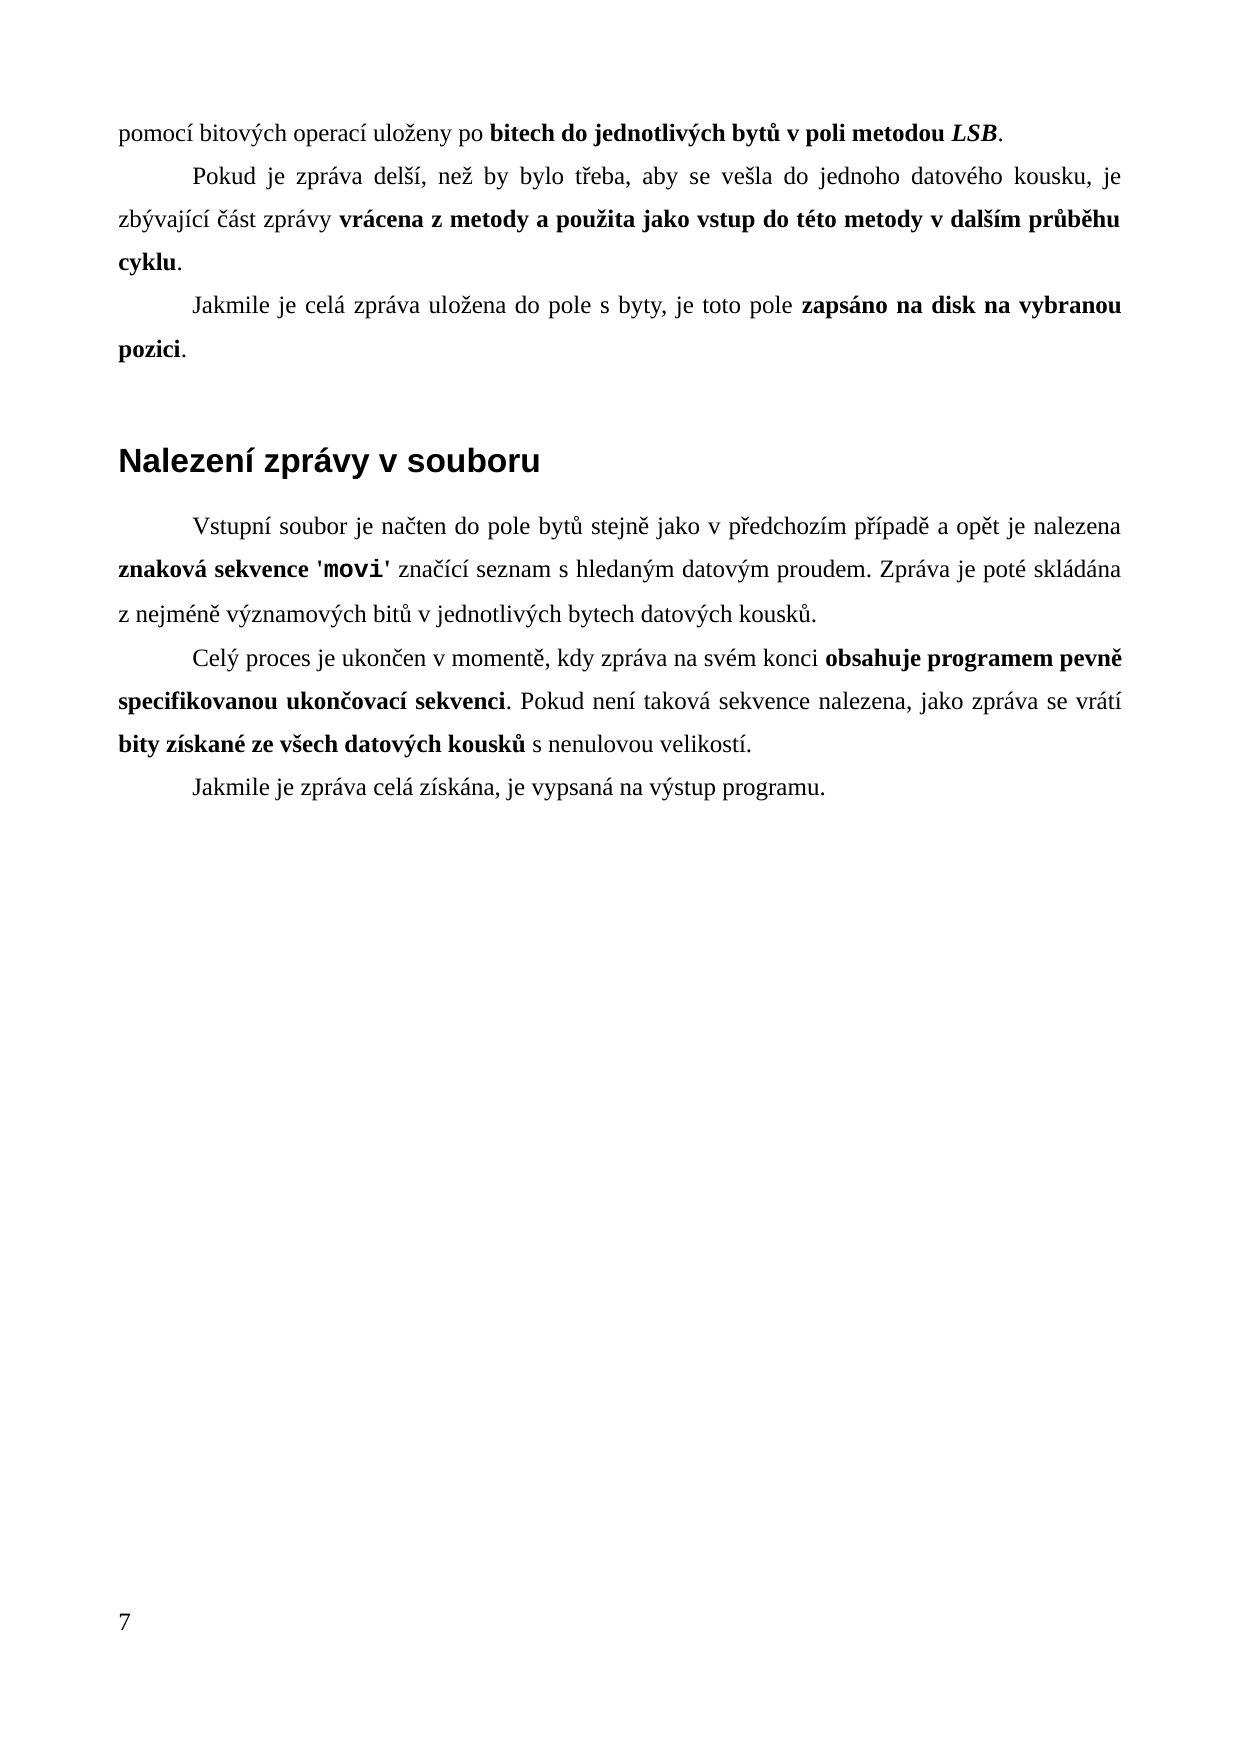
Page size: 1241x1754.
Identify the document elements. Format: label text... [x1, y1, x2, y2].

text pomocí bitových operací uloženy po bitech do jednotlivých bytů v poli metodou LSB. [118, 118, 1122, 147]
text Celý proces je ukončen v momentě, kdy zpráva na svém konci obsahuje programem pevně specifikovanou ukončovací sekvenci. Pokud není taková sekvence nalezena, jako zpráva se vrátí bity získané ze všech datových kousků s nenulovou velikostí. [118, 643, 1122, 758]
text Vstupní soubor je načten do pole bytů stejně jako v předchozím případě a opět je nalezena znaková sekvence 'movi' značící seznam s hledaným datovým proudem. Zpráva je poté skládána z nejméně významových bitů v jednotlivých bytech datových kousků. [118, 511, 1122, 628]
subtitle Nalezení zprávy v souboru [118, 441, 1122, 479]
text Pokud je zpráva delší, než by bylo třeba, aby se vešla do jednoho datového kousku, je zbývající část zprávy vrácena z metody a použita jako vstup do této metody v dalším průběhu cyklu. [118, 161, 1122, 276]
text Jakmile je zpráva celá získána, je vypsaná na výstup programu. [118, 772, 1122, 801]
text Jakmile je celá zpráva uložena do pole s byty, je toto pole zapsáno na disk na vybranou pozici. [118, 291, 1122, 362]
